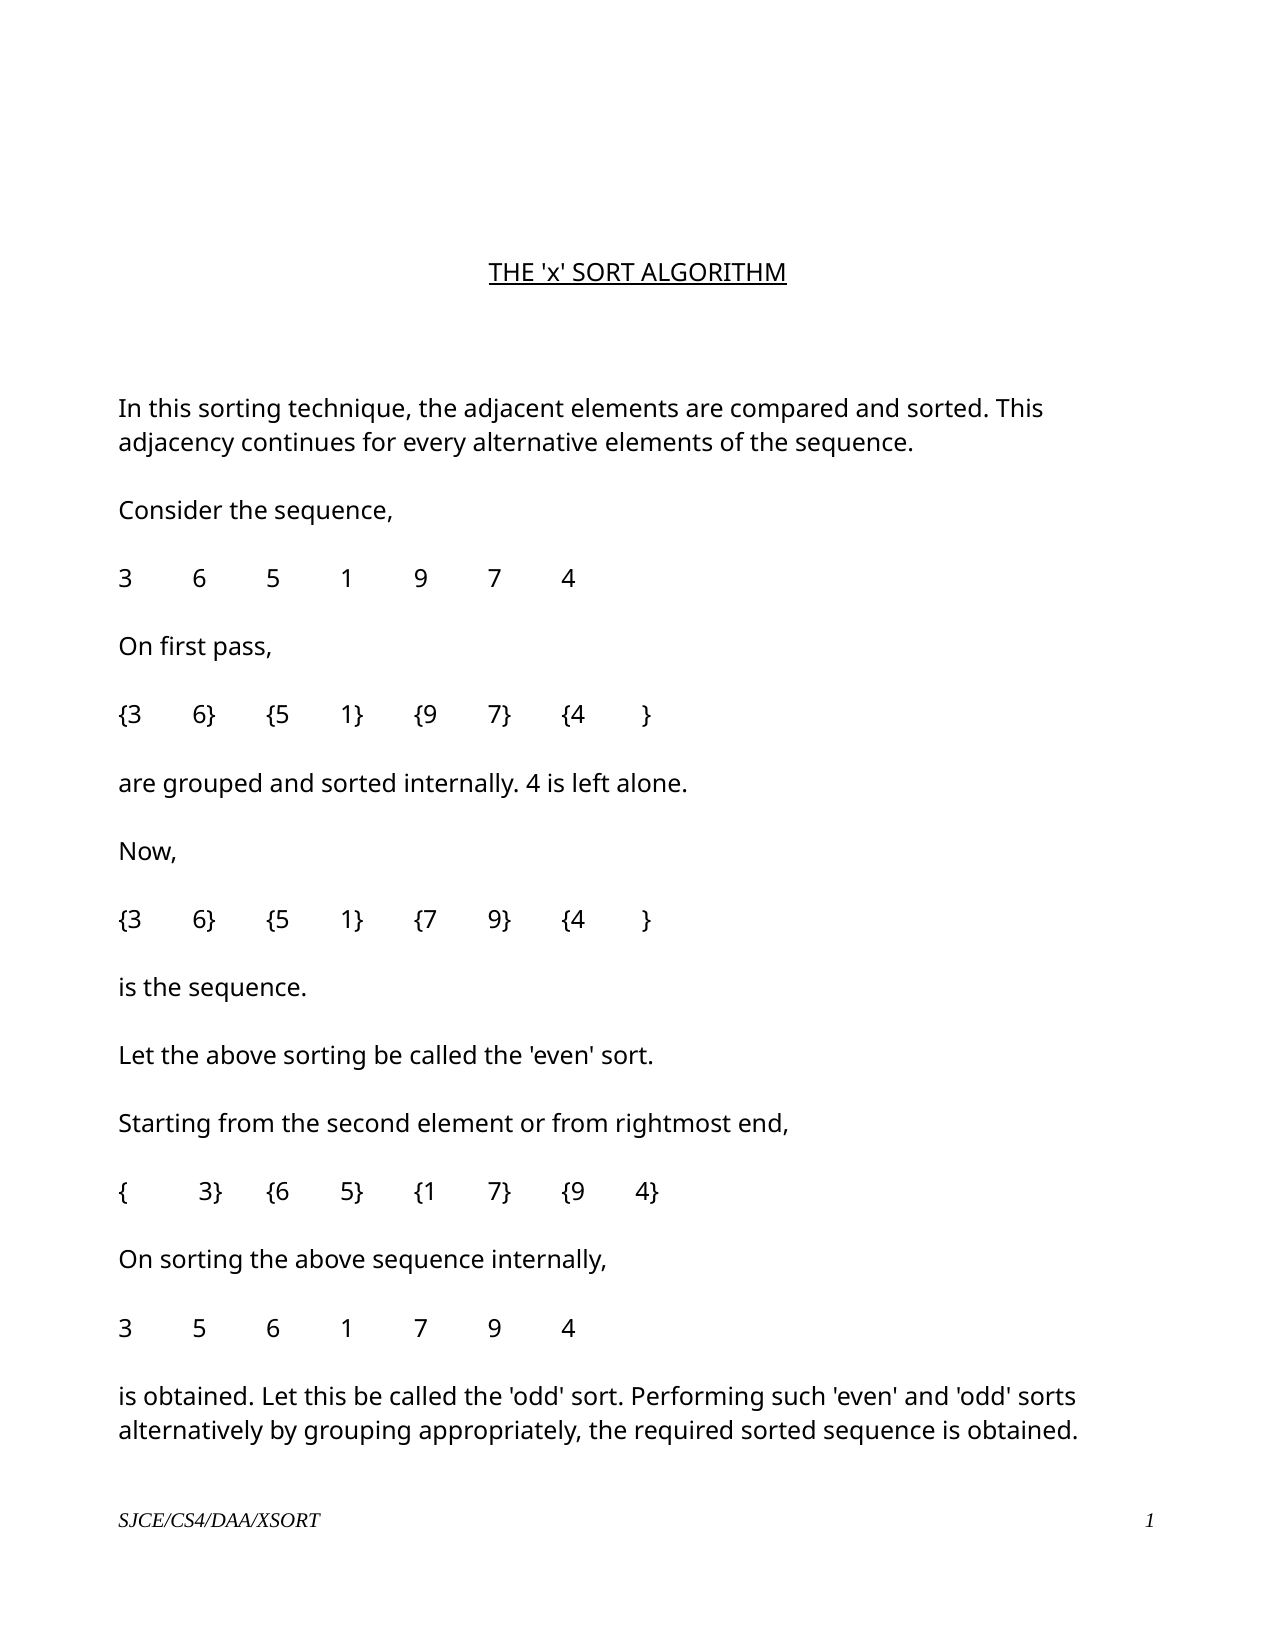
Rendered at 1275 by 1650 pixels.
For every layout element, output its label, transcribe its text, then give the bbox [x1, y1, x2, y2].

text {3 6} {5 1} {9 7} {4 } [118, 697, 1157, 731]
text is the sequence. [118, 970, 1157, 1004]
text In this sorting technique, the adjacent elements are compared and sorted. This adjacency continues for every alternative elements of the sequence. [118, 391, 1157, 459]
text THE 'x' SORT ALGORITHM [118, 254, 1157, 288]
text 3 5 6 1 7 9 4 [118, 1310, 1157, 1344]
text { 3} {6 5} {1 7} {9 4} [118, 1174, 1157, 1208]
text {3 6} {5 1} {7 9} {4 } [118, 902, 1157, 936]
text On first pass, [118, 629, 1157, 663]
text are grouped and sorted internally. 4 is left alone. [118, 765, 1157, 799]
text Let the above sorting be called the 'even' sort. [118, 1038, 1157, 1072]
text Starting from the second element or from rightmost end, [118, 1106, 1157, 1140]
text On sorting the above sequence internally, [118, 1242, 1157, 1276]
text Now, [118, 833, 1157, 867]
text 3 6 5 1 9 7 4 [118, 561, 1157, 595]
text is obtained. Let this be called the 'odd' sort. Performing such 'even' and 'odd' sorts alternatively by grouping appropriately, the required sorted sequence is obtained. [118, 1378, 1157, 1447]
text Consider the sequence, [118, 493, 1157, 527]
